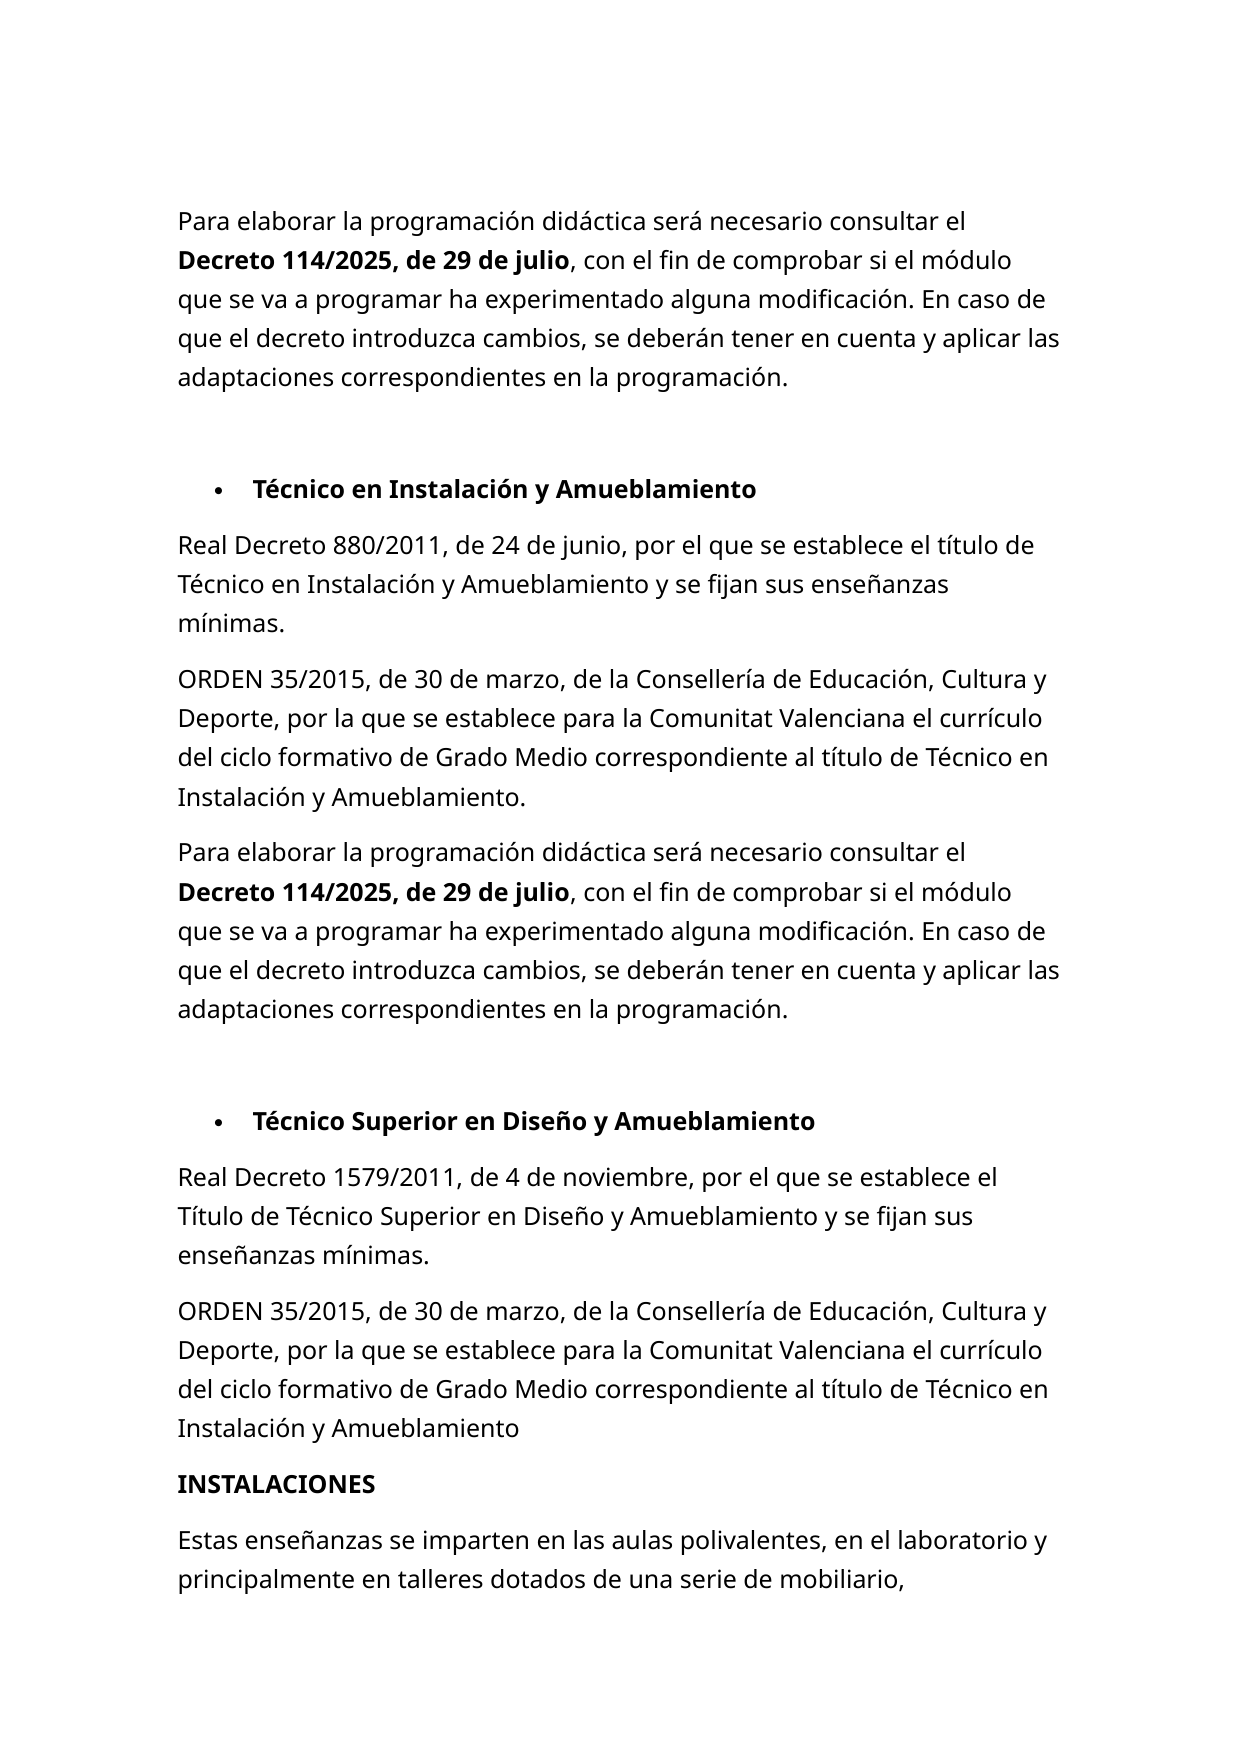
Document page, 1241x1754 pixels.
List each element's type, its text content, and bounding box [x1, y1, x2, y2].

text Estas enseñanzas se imparten en las aulas polivalentes, en el laboratorio y principalmente en talleres dotados de una serie de mobiliario, [177, 1523, 1063, 1596]
text ORDEN 35/2015, de 30 de marzo, de la Consellería de Educación, Cultura y Deporte, por la que se establece para la Comunitat Valenciana el currículo del ciclo formativo de Grado Medio correspondiente al título de Técnico en Instalación y Amueblamiento. [177, 662, 1063, 813]
text Para elaborar la programación didáctica será necesario consultar el Decreto 114/2025, de 29 de julio, con el fin de comprobar si el módulo que se va a programar ha experimentado alguna modificación. En caso de que el decreto introduzca cambios, se deberán tener en cuenta y aplicar las adaptaciones correspondientes en la programación. [177, 835, 1063, 1026]
list Técnico en Instalación y Amueblamiento [215, 472, 1063, 506]
text Real Decreto 1579/2011, de 4 de noviembre, por el que se establece el Título de Técnico Superior en Diseño y Amueblamiento y se fijan sus enseñanzas mínimas. [177, 1159, 1063, 1272]
text Real Decreto 880/2011, de 24 de junio, por el que se establece el título de Técnico en Instalación y Amueblamiento y se fijan sus enseñanzas mínimas. [177, 528, 1063, 640]
list Técnico Superior en Diseño y Amueblamiento [215, 1103, 1063, 1137]
text Para elaborar la programación didáctica será necesario consultar el Decreto 114/2025, de 29 de julio, con el fin de comprobar si el módulo que se va a programar ha experimentado alguna modificación. En caso de que el decreto introduzca cambios, se deberán tener en cuenta y aplicar las adaptaciones correspondientes en la programación. [177, 203, 1063, 394]
text INSTALACIONES [177, 1467, 1063, 1501]
text ORDEN 35/2015, de 30 de marzo, de la Consellería de Educación, Cultura y Deporte, por la que se establece para la Comunitat Valenciana el currículo del ciclo formativo de Grado Medio correspondiente al título de Técnico en Instalación y Amueblamiento [177, 1293, 1063, 1445]
